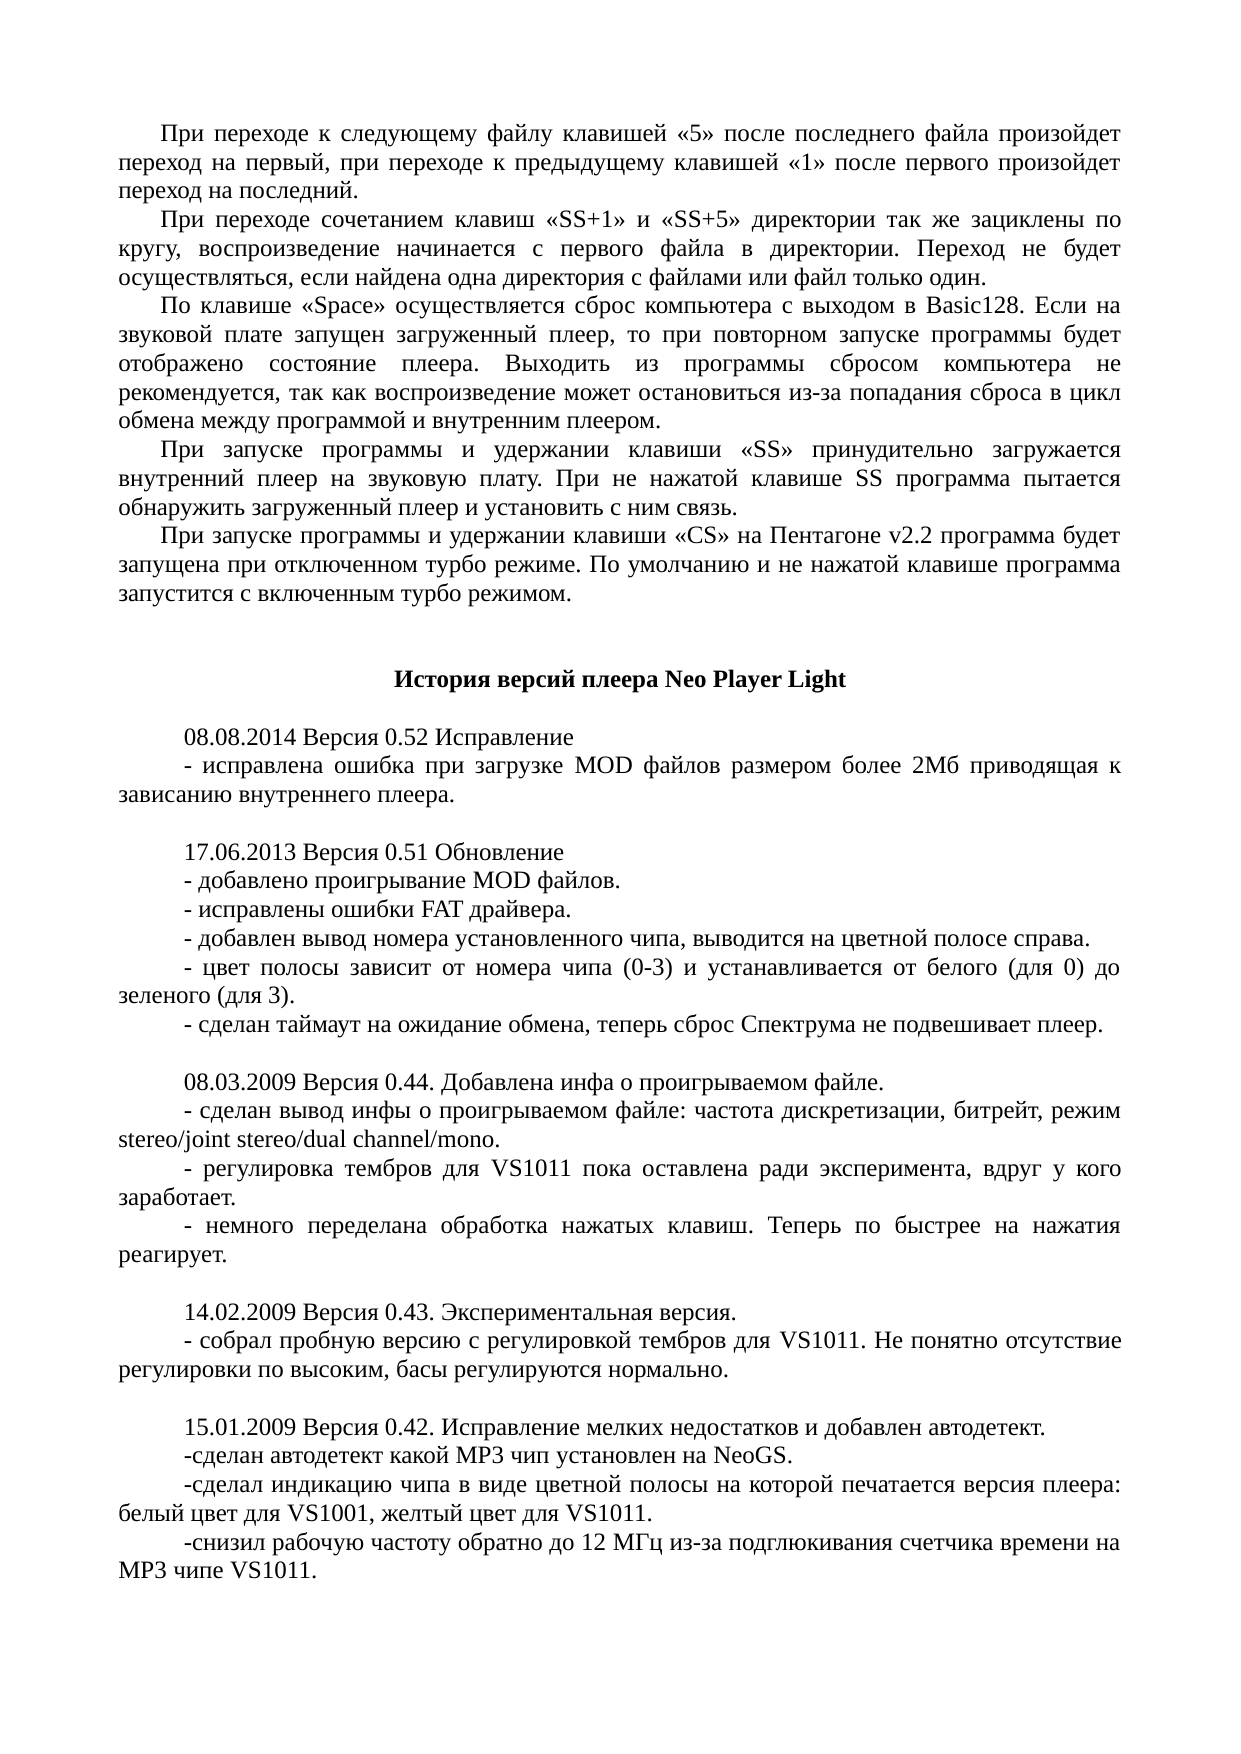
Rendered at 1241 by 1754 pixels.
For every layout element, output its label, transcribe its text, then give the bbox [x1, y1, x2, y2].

text - сделан вывод инфы о проигрываемом файле: частота дискретизации, битрейт, режим stereo/joint stereo/dual channel/mono. [118, 1096, 1122, 1153]
text 17.06.2013 Версия 0.51 Обновление [118, 837, 1122, 866]
text 14.02.2009 Версия 0.43. Экспериментальная версия. [118, 1297, 1122, 1326]
text - собрал пробную версию с регулировкой тембров для VS1011. Не понятно отсутствие регулировки по высоким, басы регулируются нормально. [118, 1326, 1122, 1383]
text История версий плеера Neo Player Light [118, 664, 1122, 693]
text При запуске программы и удержании клавиши «CS» на Пентагоне v2.2 программа будет запущена при отключенном турбо режиме. По умолчанию и не нажатой клавише программа запустится с включенным турбо режимом. [118, 521, 1122, 607]
text - исправлена ошибка при загрузке MOD файлов размером более 2Мб приводящая к зависанию внутреннего плеера. [118, 751, 1122, 808]
text - исправлены ошибки FAT драйвера. [118, 894, 1122, 923]
text При запуске программы и удержании клавиши «SS» принудительно загружается внутренний плеер на звуковую плату. При не нажатой клавише SS программа пытается обнаружить загруженный плеер и установить с ним связь. [118, 434, 1122, 521]
text - добавлено проигрывание MOD файлов. [118, 866, 1122, 894]
text По клавише «Space» осуществляется сброс компьютера с выходом в Basic128. Если на звуковой плате запущен загруженный плеер, то при повторном запуске программы будет отображено состояние плеера. Выходить из программы сбросом компьютера не рекомендуется, так как воспроизведение может остановиться из-за попадания сброса в цикл обмена между программой и внутренним плеером. [118, 291, 1122, 434]
text 08.08.2014 Версия 0.52 Исправление [118, 722, 1122, 751]
text - цвет полосы зависит от номера чипа (0-3) и устанавливается от белого (для 0) до зеленого (для 3). [118, 952, 1122, 1009]
text 08.03.2009 Версия 0.44. Добавлена инфа о проигрываемом файле. [118, 1067, 1122, 1096]
text - регулировка тембров для VS1011 пока оставлена ради эксперимента, вдруг у кого заработает. [118, 1153, 1122, 1211]
text -сделал индикацию чипа в виде цветной полосы на которой печатается версия плеера: белый цвет для VS1001, желтый цвет для VS1011. [118, 1469, 1122, 1527]
text -снизил рабочую частоту обратно до 12 МГц из-за подглюкивания счетчика времени на MP3 чипе VS1011. [118, 1527, 1122, 1584]
text - добавлен вывод номера установленного чипа, выводится на цветной полосе справа. [118, 923, 1122, 952]
text - сделан таймаут на ожидание обмена, теперь сброс Спектрума не подвешивает плеер. [118, 1009, 1122, 1038]
text При переходе сочетанием клавиш «SS+1» и «SS+5» директории так же зациклены по кругу, воспроизведение начинается с первого файла в директории. Переход не будет осуществляться, если найдена одна директория с файлами или файл только один. [118, 204, 1122, 291]
text - немного переделана обработка нажатых клавиш. Теперь по быстрее на нажатия реагирует. [118, 1211, 1122, 1268]
text При переходе к следующему файлу клавишей «5» после последнего файла произойдет переход на первый, при переходе к предыдущему клавишей «1» после первого произойдет переход на последний. [118, 118, 1122, 204]
text -сделан автодетект какой MP3 чип установлен на NeoGS. [118, 1441, 1122, 1469]
text 15.01.2009 Версия 0.42. Исправление мелких недостатков и добавлен автодетект. [118, 1412, 1122, 1441]
